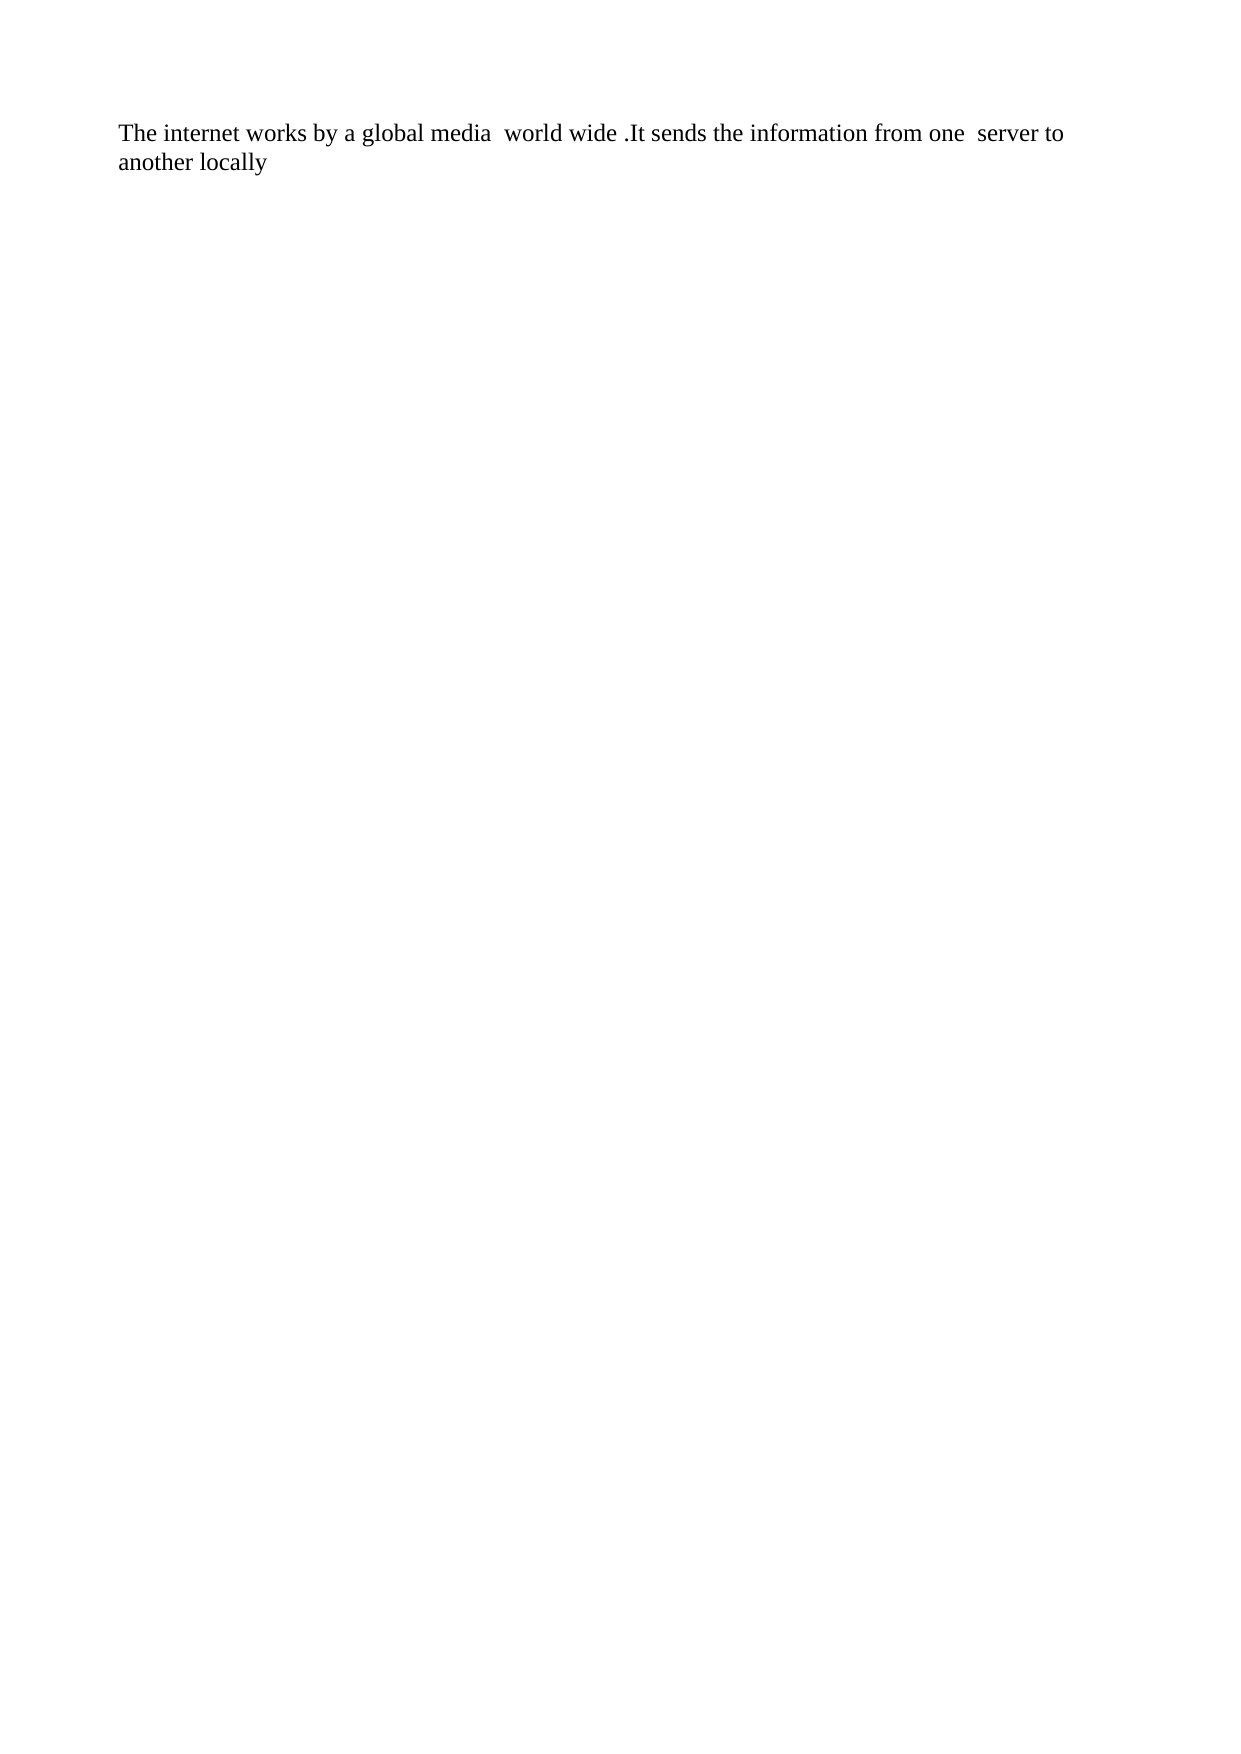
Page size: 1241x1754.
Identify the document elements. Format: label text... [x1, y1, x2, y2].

text The internet works by a global media world wide .It sends the information from one server to another locally [118, 118, 1122, 176]
